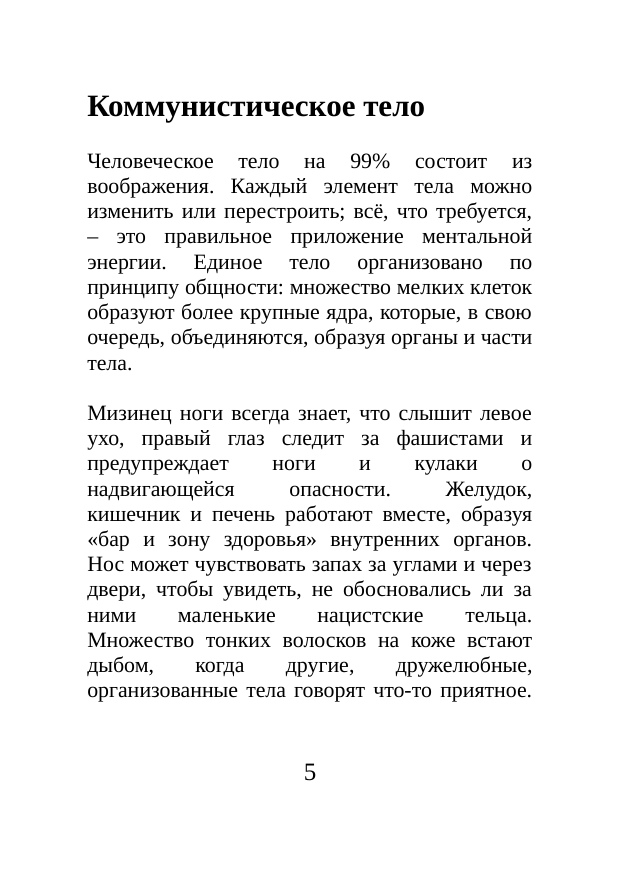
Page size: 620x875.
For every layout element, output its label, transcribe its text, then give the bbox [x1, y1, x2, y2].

text Мизинец ноги всегда знает, что слышит левое ухо, правый глаз следит за фашистами и предупреждает ноги и кулаки о надвигающейся опасности. Желудок, кишечник и печень работают вместе, образуя «бар и зону здоровья» внутренних органов. Нос может чувствовать запах за углами и через двери, чтобы увидеть, не обосновались ли за ними маленькие нацистские тельца. Множество тонких волосков на коже встают дыбом, когда другие, дружелюбные, организованные тела говорят что-то приятное. [87, 400, 532, 702]
text Коммунистическое тело [87, 87, 532, 123]
text Человеческое тело на 99% состоит из воображения. Каждый элемент тела можно изменить или перестроить; всё, что требуется, – это правильное приложение ментальной энергии. Единое тело организовано по принципу общности: множество мелких клеток образуют более крупные ядра, которые, в свою очередь, объединяются, образуя органы и части тела. [87, 148, 532, 375]
